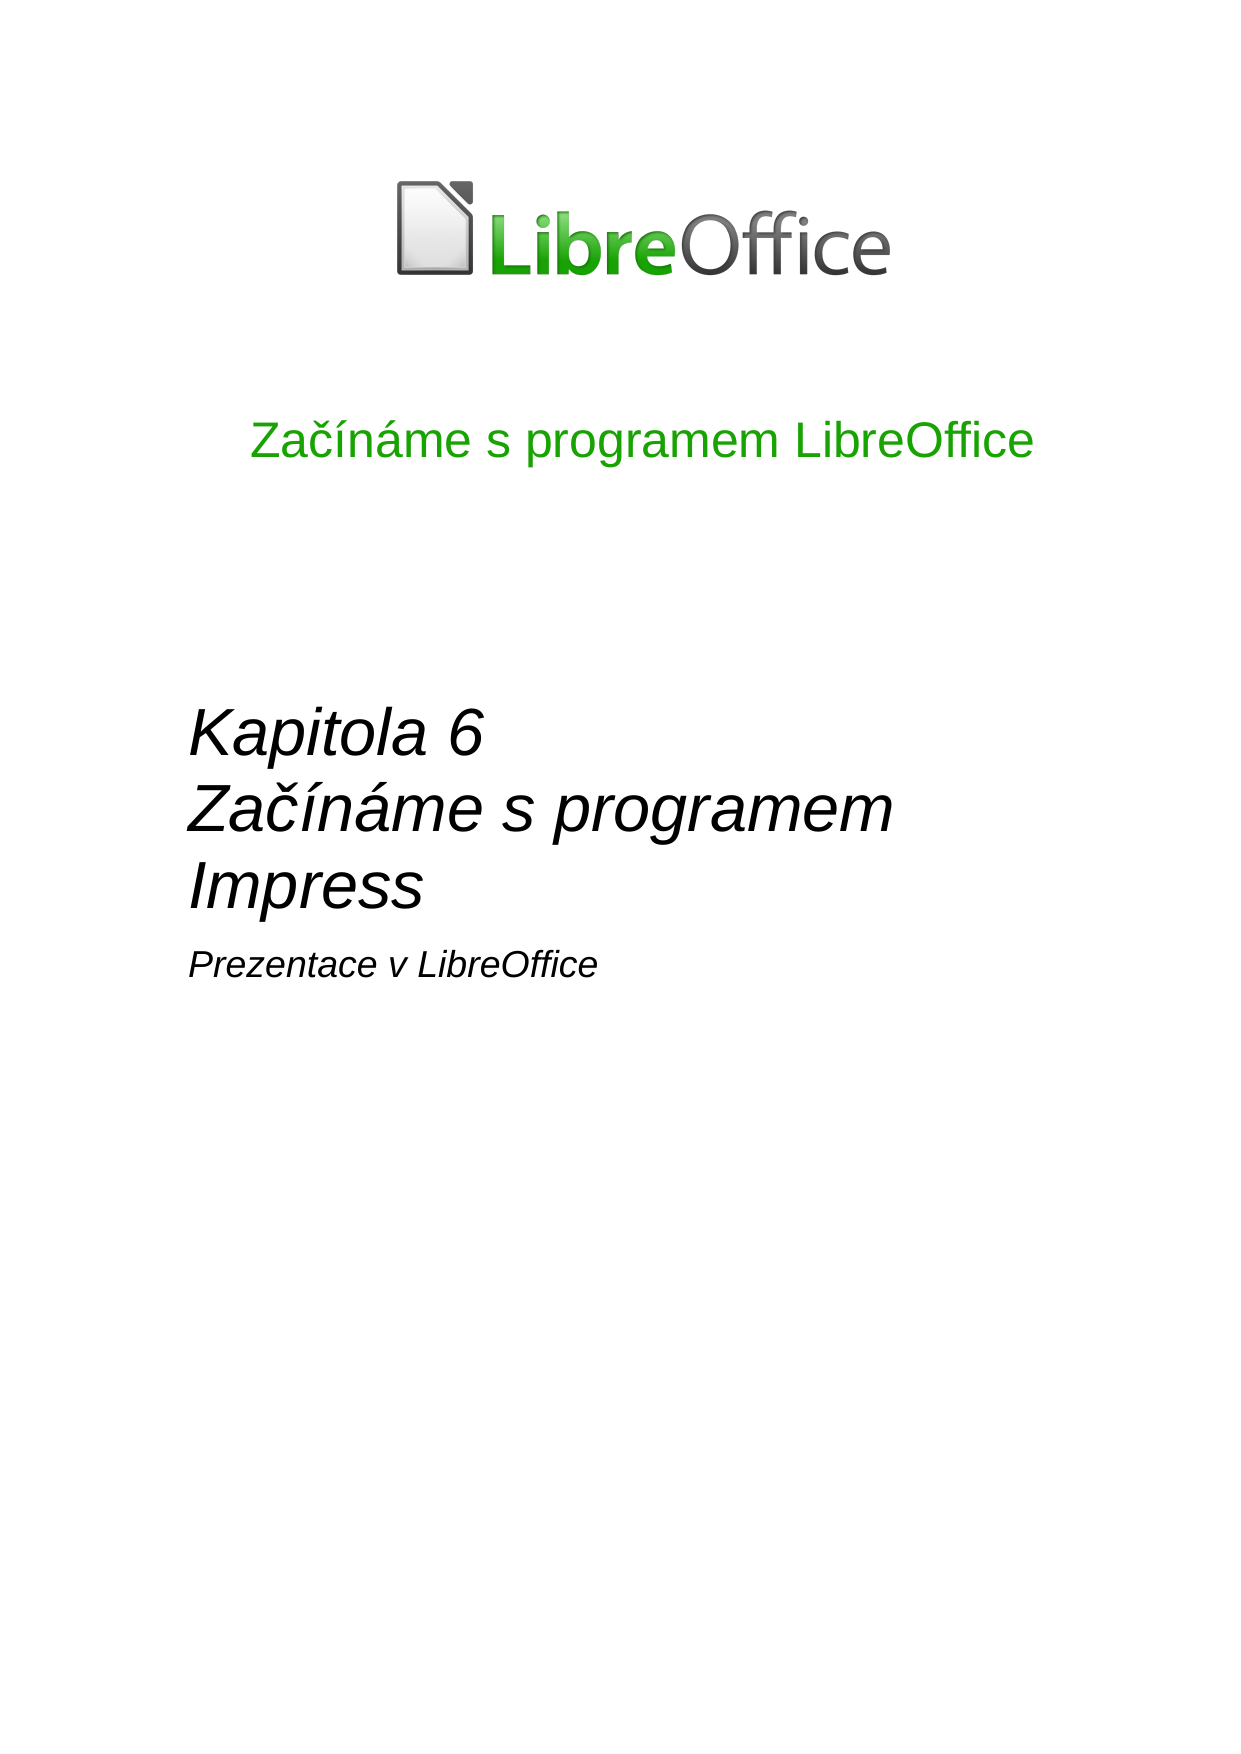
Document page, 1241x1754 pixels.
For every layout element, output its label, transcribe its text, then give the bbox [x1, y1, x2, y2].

subtitle Prezentace v LibreOffice [188, 942, 1098, 985]
text Začínáme s programem LibreOffice [188, 410, 1098, 468]
title Kapitola 6 Začínáme s programem Impress [188, 693, 1098, 923]
picture [392, 177, 893, 282]
